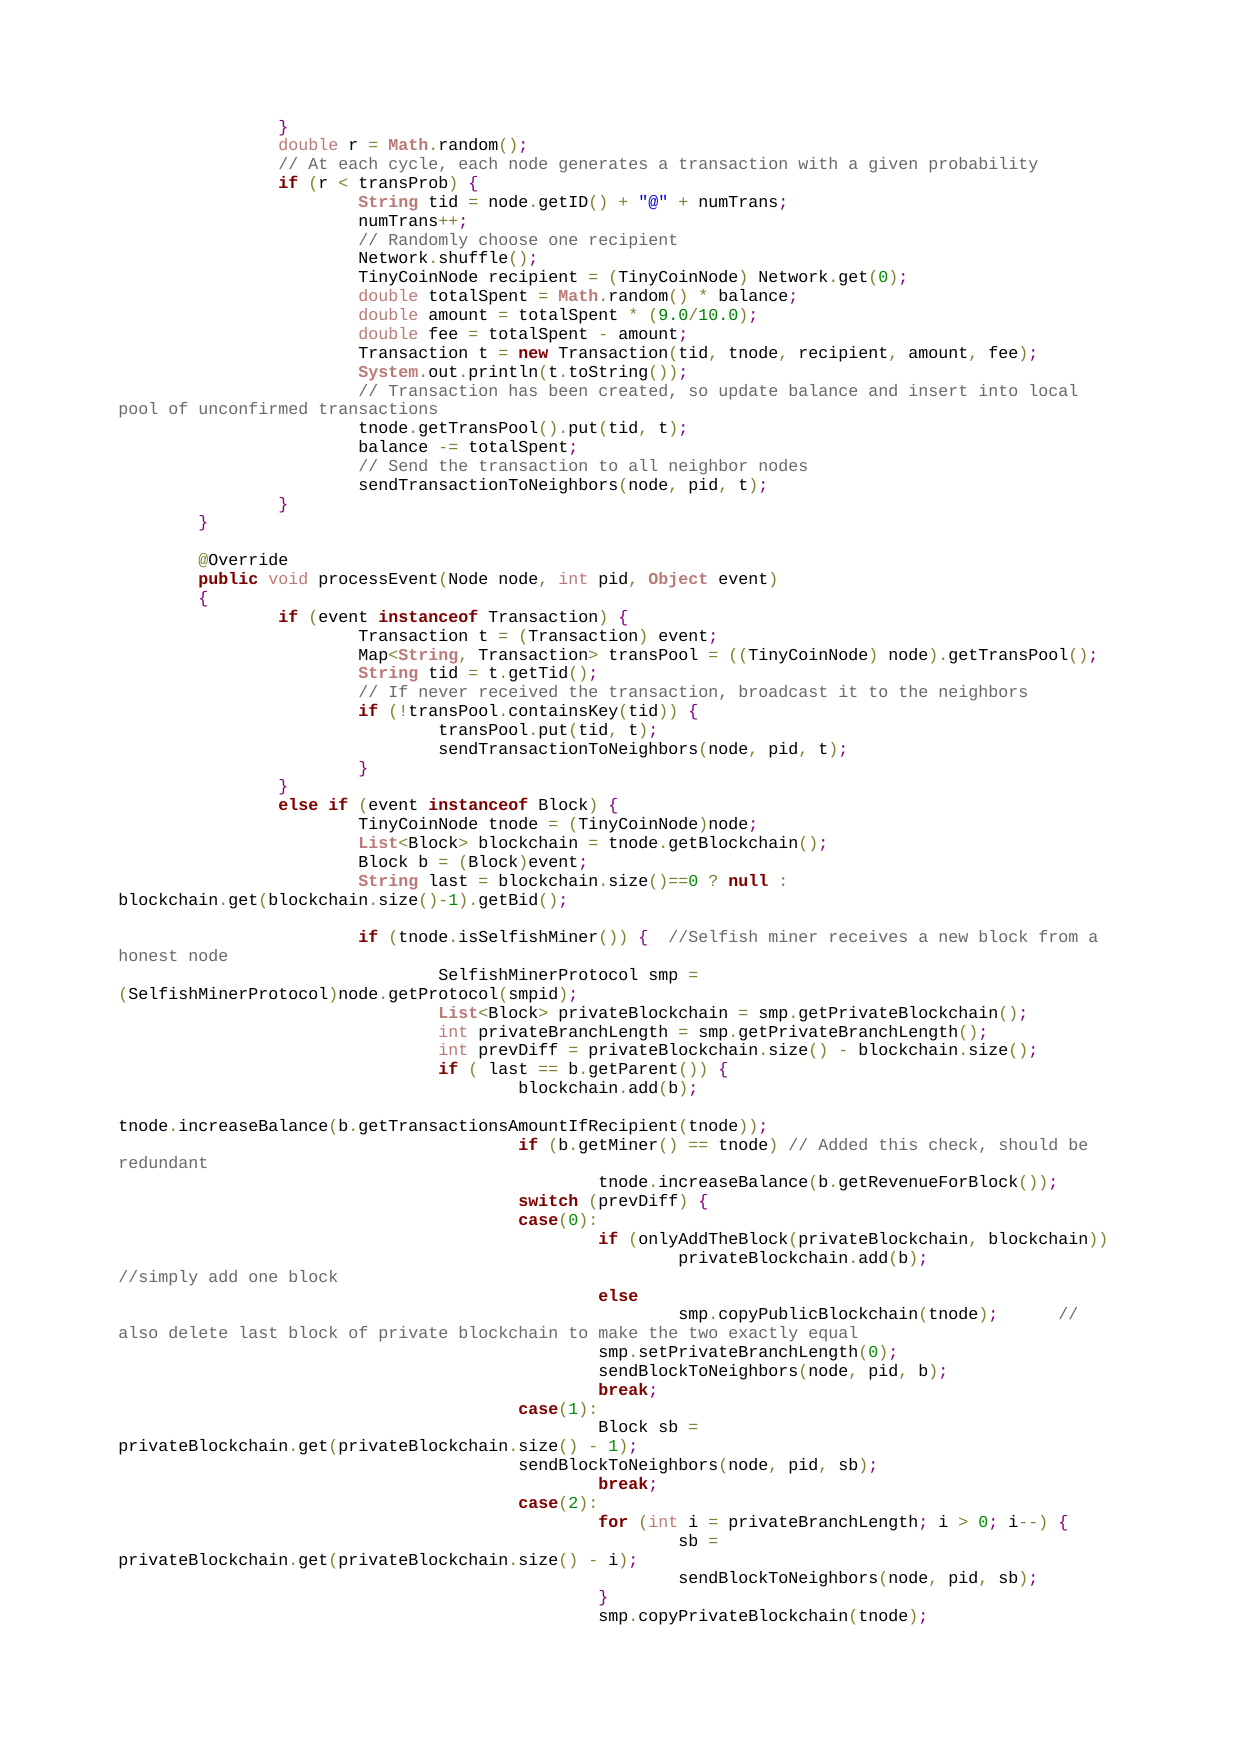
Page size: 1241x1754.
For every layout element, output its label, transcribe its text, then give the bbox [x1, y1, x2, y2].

text TinyCoinNode recipient = (TinyCoinNode) Network.get(0); [118, 269, 1122, 288]
text case(0): [118, 1212, 1122, 1231]
text double amount = totalSpent * (9.0/10.0); [118, 307, 1122, 326]
text sendTransactionToNeighbors(node, pid, t); [118, 476, 1122, 495]
text tnode.getTransPool().put(tid, t); [118, 420, 1122, 439]
text switch (prevDiff) { [118, 1193, 1122, 1212]
text sendBlockToNeighbors(node, pid, sb); [118, 1570, 1122, 1589]
text if (!transPool.containsKey(tid)) { [118, 703, 1122, 721]
text Block sb = privateBlockchain.get(privateBlockchain.size() - 1); [118, 1419, 1122, 1457]
text numTrans++; [118, 212, 1122, 231]
text smp.copyPrivateBlockchain(tnode); [118, 1608, 1122, 1626]
text Map<String, Transaction> transPool = ((TinyCoinNode) node).getTransPool(); [118, 646, 1122, 665]
text break; [118, 1476, 1122, 1494]
text if ( last == b.getParent()) { [118, 1061, 1122, 1080]
text // Randomly choose one recipient [118, 231, 1122, 250]
text SelfishMinerProtocol smp = (SelfishMinerProtocol)node.getProtocol(smpid); [118, 967, 1122, 1004]
text TinyCoinNode tnode = (TinyCoinNode)node; [118, 816, 1122, 834]
text double r = Math.random(); [118, 137, 1122, 156]
text String tid = node.getID() + "@" + numTrans; [118, 193, 1122, 212]
text smp.setPrivateBranchLength(0); [118, 1344, 1122, 1362]
text } [118, 118, 1122, 137]
text sendBlockToNeighbors(node, pid, sb); [118, 1457, 1122, 1476]
text Network.shuffle(); [118, 250, 1122, 269]
text public void processEvent(Node node, int pid, Object event) [118, 571, 1122, 589]
text // Send the transaction to all neighbor nodes [118, 457, 1122, 476]
text int privateBranchLength = smp.getPrivateBranchLength(); [118, 1023, 1122, 1042]
text // Transaction has been created, so update balance and insert into local pool of unconfirmed transactions [118, 382, 1122, 420]
text } [118, 1589, 1122, 1608]
text break; [118, 1381, 1122, 1400]
text if (event instanceof Transaction) { [118, 608, 1122, 627]
text case(2): [118, 1494, 1122, 1513]
text if (b.getMiner() == tnode) // Added this check, should be redundant [118, 1136, 1122, 1174]
text List<Block> blockchain = tnode.getBlockchain(); [118, 834, 1122, 853]
text if (tnode.isSelfishMiner()) { //Selfish miner receives a new block from a honest node [118, 929, 1122, 967]
text Transaction t = new Transaction(tid, tnode, recipient, amount, fee); [118, 344, 1122, 363]
text } [118, 778, 1122, 797]
text // At each cycle, each node generates a transaction with a given probability [118, 156, 1122, 175]
text sb = privateBlockchain.get(privateBlockchain.size() - i); [118, 1532, 1122, 1570]
text if (onlyAddTheBlock(privateBlockchain, blockchain)) [118, 1231, 1122, 1249]
text transPool.put(tid, t); [118, 721, 1122, 740]
text tnode.increaseBalance(b.getTransactionsAmountIfRecipient(tnode)); [118, 1098, 1122, 1136]
text @Override [118, 552, 1122, 571]
text for (int i = privateBranchLength; i > 0; i--) { [118, 1513, 1122, 1532]
text Transaction t = (Transaction) event; [118, 627, 1122, 646]
text double totalSpent = Math.random() * balance; [118, 288, 1122, 307]
text } [118, 514, 1122, 533]
text { [118, 589, 1122, 608]
text sendTransactionToNeighbors(node, pid, t); [118, 740, 1122, 759]
text String tid = t.getTid(); [118, 665, 1122, 684]
text smp.copyPublicBlockchain(tnode); // also delete last block of private blockchain to make the two exactly equal [118, 1306, 1122, 1344]
text if (r < transProb) { [118, 175, 1122, 193]
text } [118, 495, 1122, 514]
text Block b = (Block)event; [118, 853, 1122, 872]
text privateBlockchain.add(b); //simply add one block [118, 1249, 1122, 1287]
text List<Block> privateBlockchain = smp.getPrivateBlockchain(); [118, 1004, 1122, 1023]
text double fee = totalSpent - amount; [118, 326, 1122, 344]
text tnode.increaseBalance(b.getRevenueForBlock()); [118, 1174, 1122, 1193]
text case(1): [118, 1400, 1122, 1419]
text System.out.println(t.toString()); [118, 363, 1122, 382]
text sendBlockToNeighbors(node, pid, b); [118, 1362, 1122, 1381]
text else if (event instanceof Block) { [118, 797, 1122, 816]
text // If never received the transaction, broadcast it to the neighbors [118, 684, 1122, 703]
text balance -= totalSpent; [118, 439, 1122, 457]
text blockchain.add(b); [118, 1080, 1122, 1098]
text int prevDiff = privateBlockchain.size() - blockchain.size(); [118, 1042, 1122, 1061]
text } [118, 759, 1122, 778]
text String last = blockchain.size()==0 ? null : blockchain.get(blockchain.size()-1).getBid(); [118, 872, 1122, 910]
text else [118, 1287, 1122, 1306]
